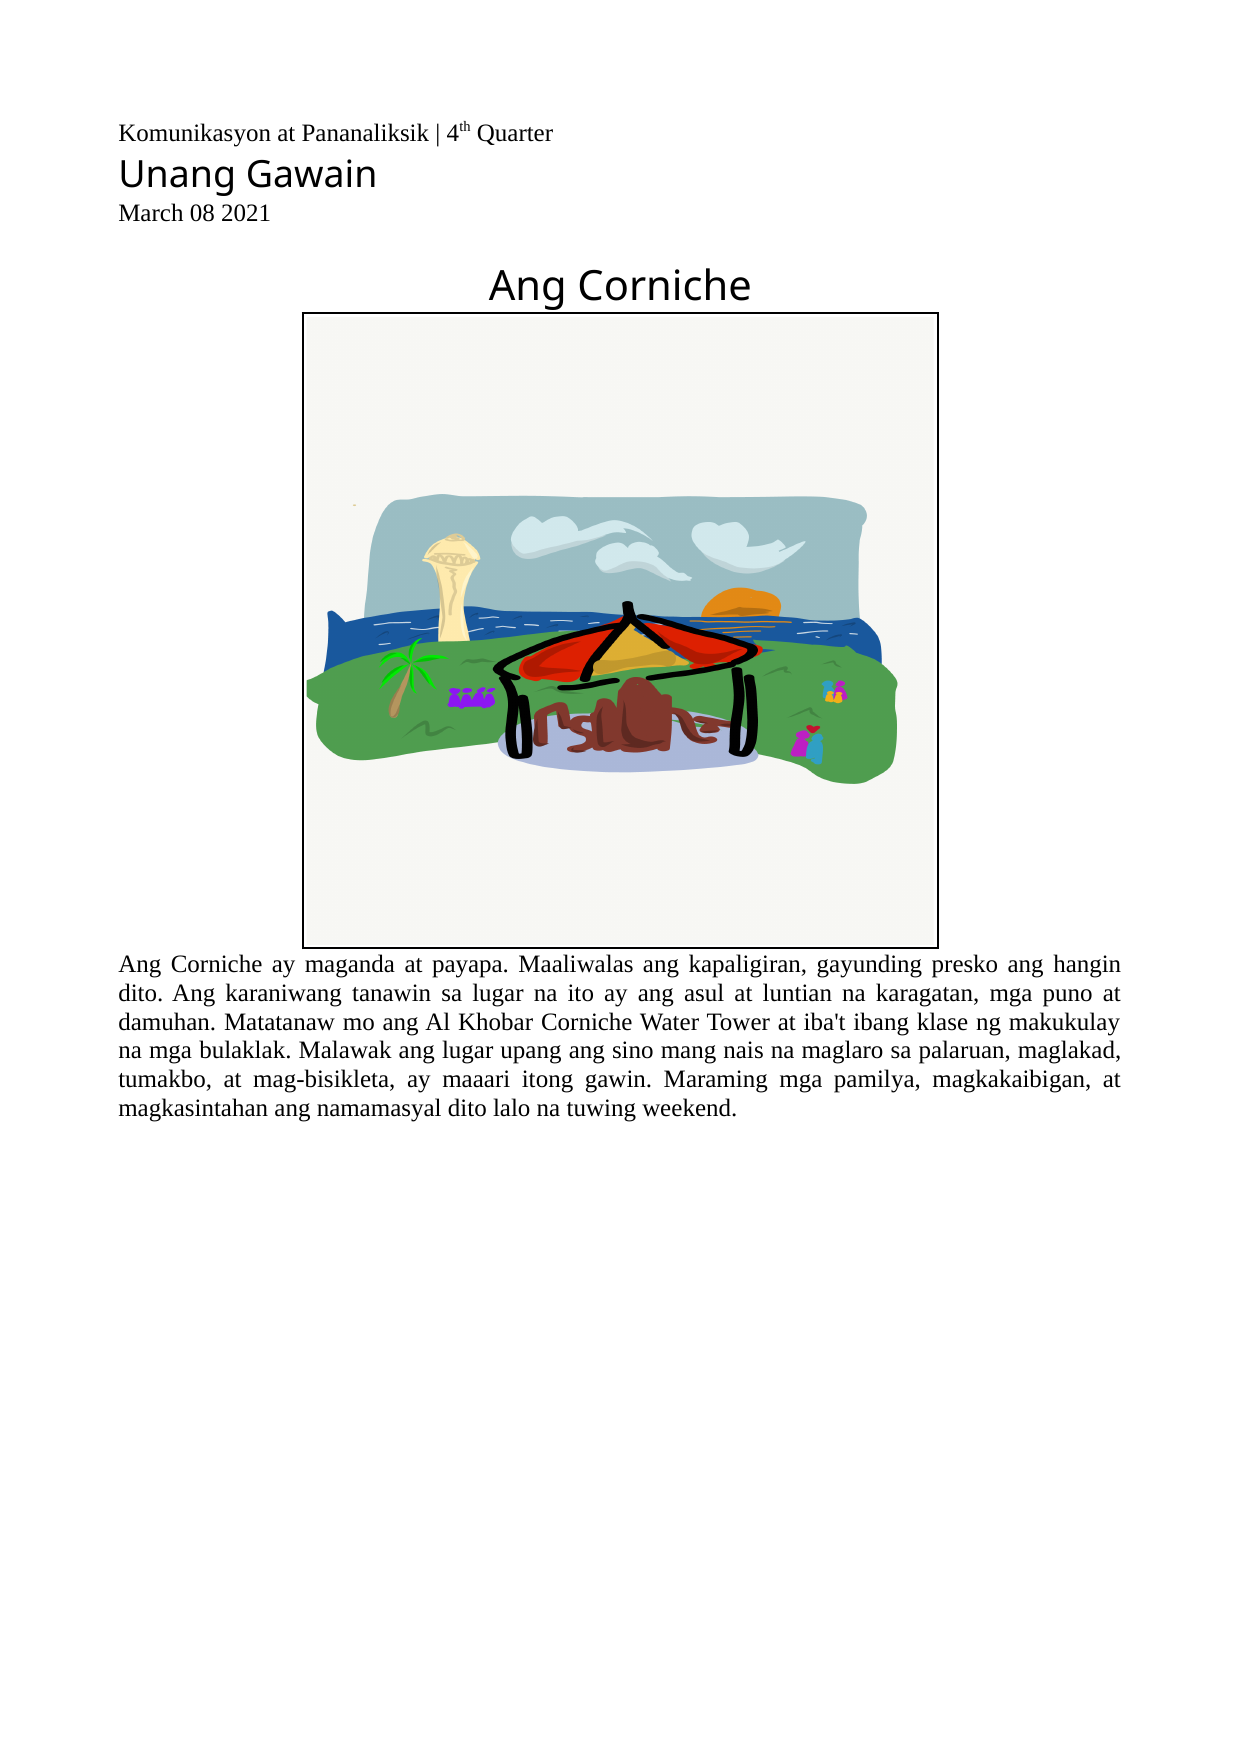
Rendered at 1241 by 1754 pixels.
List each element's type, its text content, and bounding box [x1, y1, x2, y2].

picture [306, 317, 934, 945]
text Unang Gawain [118, 147, 1122, 198]
text Komunikasyon at Pananaliksik | 4th Quarter [118, 118, 1122, 147]
text March 08 2021 [118, 198, 1122, 227]
text Ang Corniche ay maganda at payapa. Maaliwalas ang kapaligiran, gayunding presko ang hangin dito. Ang karaniwang tanawin sa lugar na ito ay ang asul at luntian na karagatan, mga puno at damuhan. Matatanaw mo ang Al Khobar Corniche Water Tower at iba't ibang klase ng makukulay na mga bulaklak. Malawak ang lugar upang ang sino mang nais na maglaro sa palaruan, maglakad, tumakbo, at mag-bisikleta, ay maaari itong gawin. Maraming mga pamilya, magkakaibigan, at magkasintahan ang namamasyal dito lalo na tuwing weekend. [118, 949, 1122, 1122]
text Ang Corniche [118, 255, 1122, 312]
